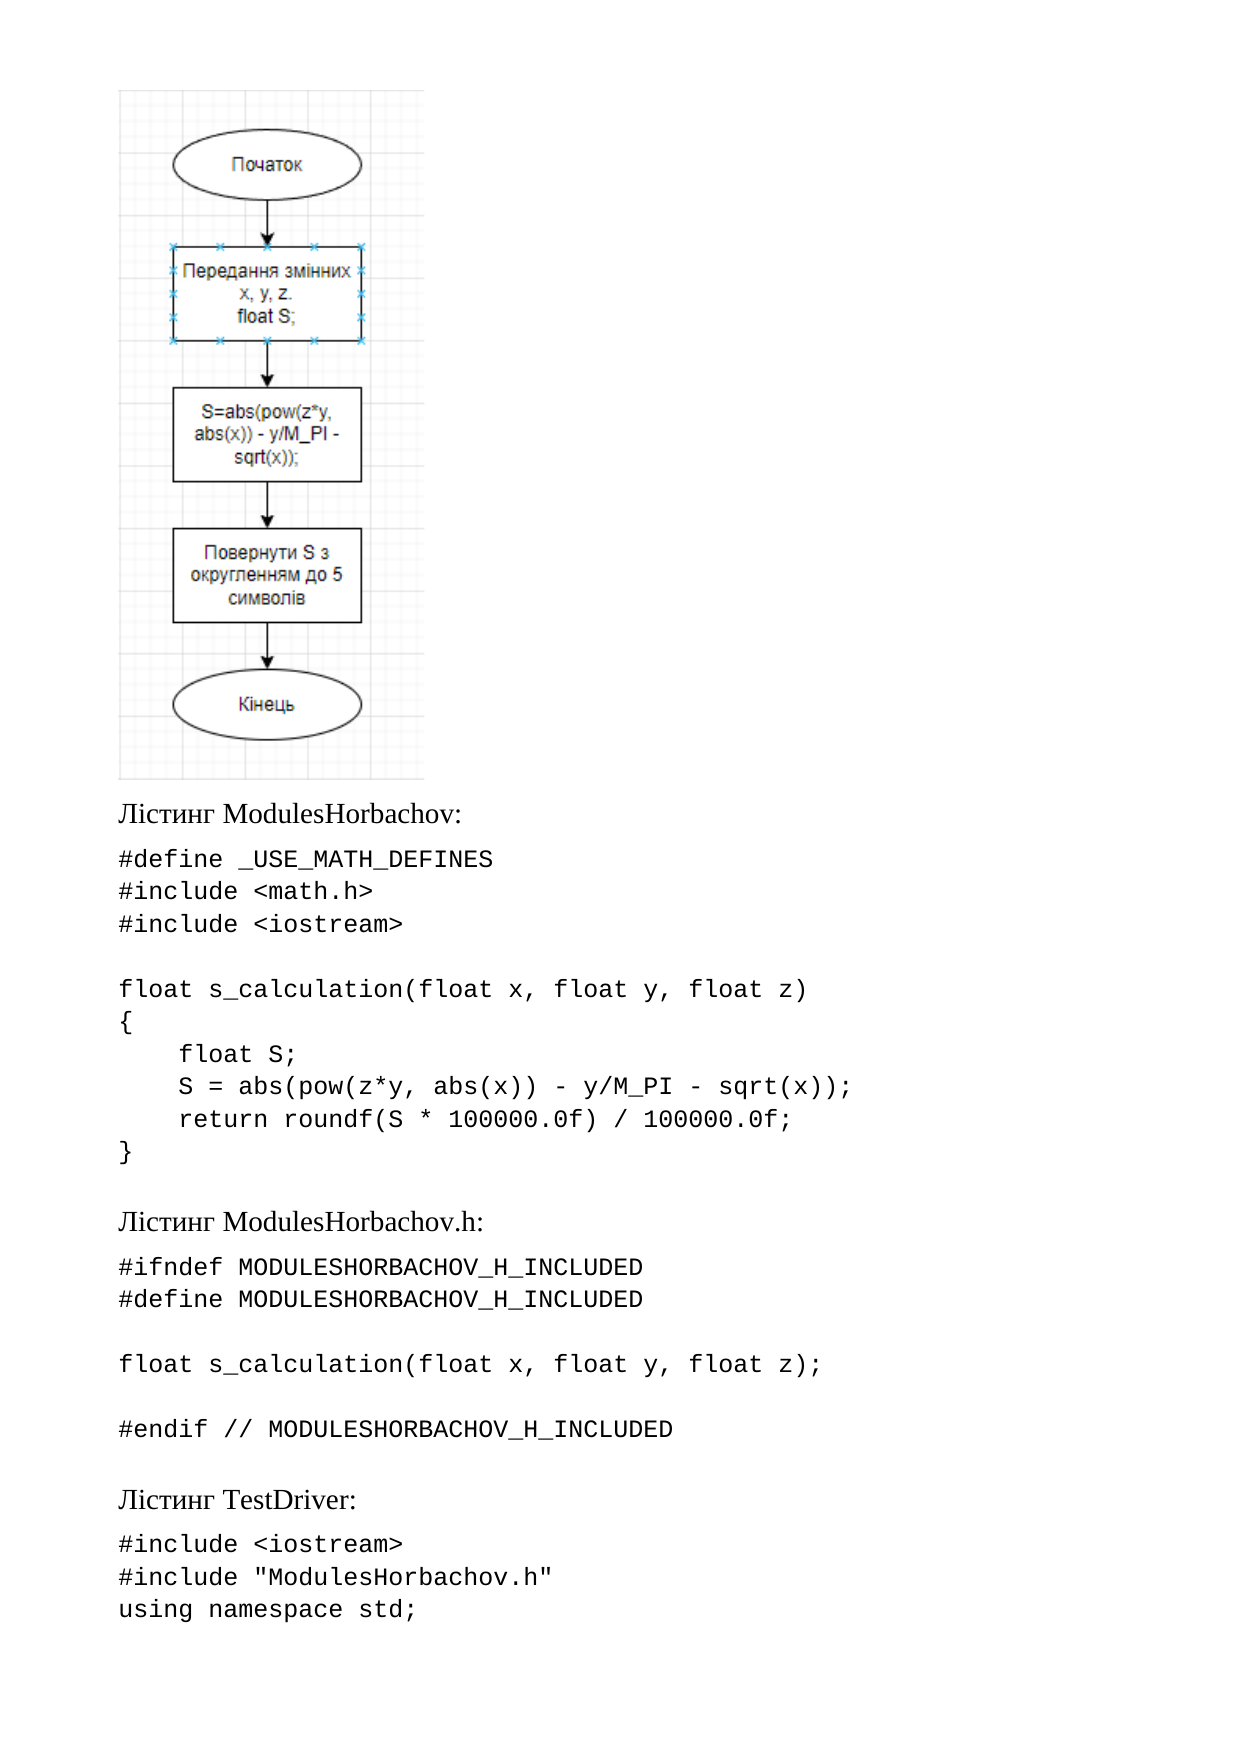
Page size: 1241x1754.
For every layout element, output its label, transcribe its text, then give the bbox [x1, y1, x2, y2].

picture [118, 90, 425, 780]
text float s_calculation(float x, float y, float z) [118, 976, 1152, 1005]
text float S; [118, 1041, 1152, 1070]
text #include <iostream> [118, 911, 1152, 940]
text Лістинг ModulesHorbachov.h: [118, 1204, 1152, 1237]
text Лістинг ModulesHorbachov: [118, 89, 1152, 830]
text Лістинг TestDriver: [118, 1482, 1152, 1515]
text float s_calculation(float x, float y, float z); [118, 1352, 1152, 1380]
text return roundf(S * 100000.0f) / 100000.0f; [118, 1106, 1152, 1135]
text #define MODULESHORBACHOV_H_INCLUDED [118, 1287, 1152, 1315]
text #ifndef MODULESHORBACHOV_H_INCLUDED [118, 1254, 1152, 1283]
text using namespace std; [118, 1597, 1152, 1625]
text #include <math.h> [118, 879, 1152, 907]
text #define _USE_MATH_DEFINES [118, 846, 1152, 875]
text S = abs(pow(z*y, abs(x)) - y/M_PI - sqrt(x)); [118, 1074, 1152, 1102]
text } [118, 1139, 1152, 1167]
text #include <iostream> [118, 1532, 1152, 1560]
text #include "ModulesHorbachov.h" [118, 1564, 1152, 1593]
text #endif // MODULESHORBACHOV_H_INCLUDED [118, 1417, 1152, 1445]
text { [118, 1009, 1152, 1037]
